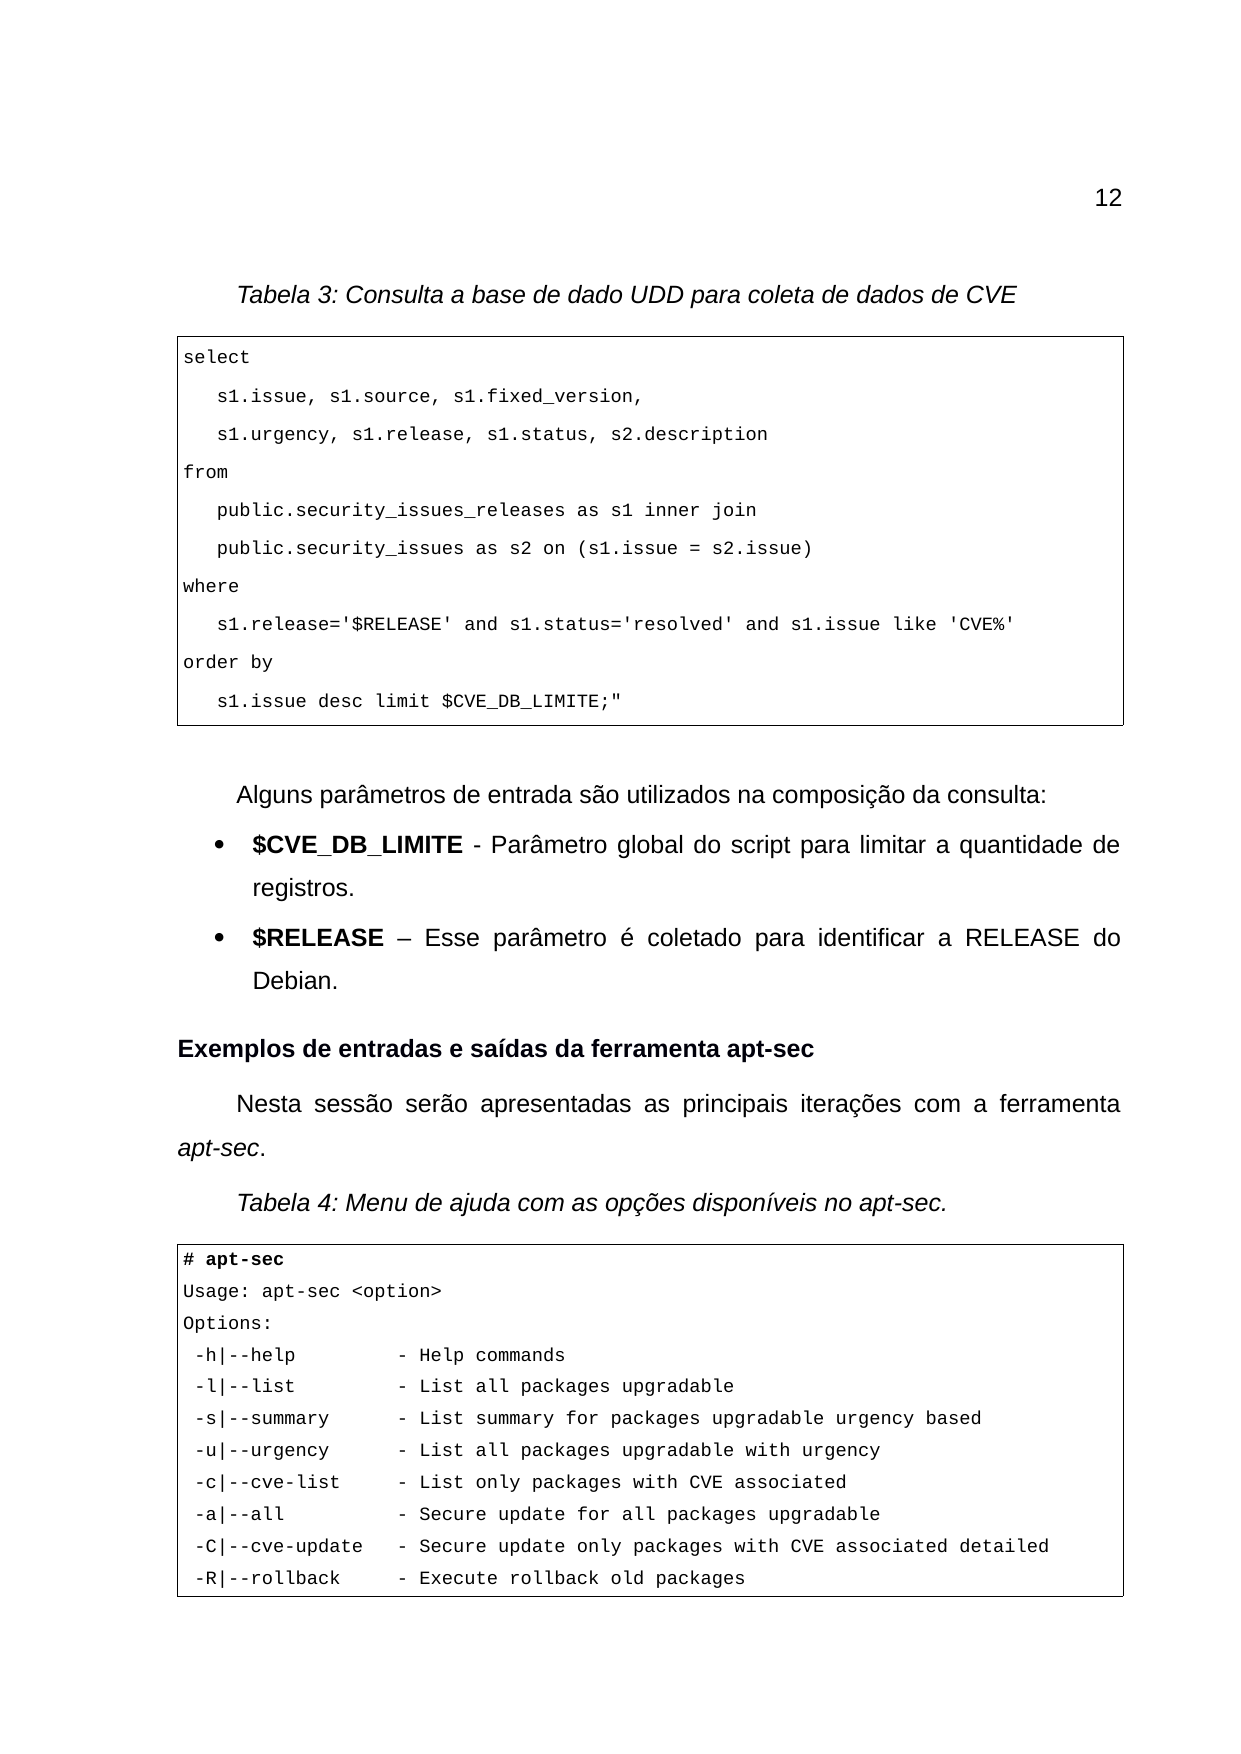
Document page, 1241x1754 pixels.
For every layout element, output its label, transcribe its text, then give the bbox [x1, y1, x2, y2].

list $RELEASE – Esse parâmetro é coletado para identificar a RELEASE do Debian. [215, 922, 1122, 994]
table_header # apt-sec Usage: apt-sec <option> Options: -h|--help - Help commands -l|--list - List all packages upgradable -s|--summary - List summary for packages upgradable urgency based -u|--urgency - List all packages upgradable with urgency -c|--cve-list - List only packages with CVE associated -a|--all - Secure update for all packages upgradable -C|--cve-update - Secure update only packages with CVE associated detailed -R|--rollback - Execute rollback old packages [178, 1245, 1123, 1596]
subtitle Exemplos de entradas e saídas da ferramenta apt-sec [177, 1034, 1122, 1063]
text Alguns parâmetros de entrada são utilizados na composição da consulta: [177, 781, 1122, 809]
table_header select s1.issue, s1.source, s1.fixed_version, s1.urgency, s1.release, s1.status, s2.description from public.security_issues_releases as s1 inner join public.security_issues as s2 on (s1.issue = s2.issue) where s1.release='$RELEASE' and s1.status='resolved' and s1.issue like 'CVE%' order by s1.issue desc limit $CVE_DB_LIMITE;" [178, 337, 1123, 725]
text Tabela 4: Menu de ajuda com as opções disponíveis no apt-sec. [177, 1188, 1122, 1217]
list $CVE_DB_LIMITE - Parâmetro global do script para limitar a quantidade de registros. [215, 830, 1122, 902]
text Nesta sessão serão apresentadas as principais iterações com a ferramenta apt-sec. [177, 1089, 1122, 1161]
text Tabela 3: Consulta a base de dado UDD para coleta de dados de CVE [177, 281, 1122, 309]
